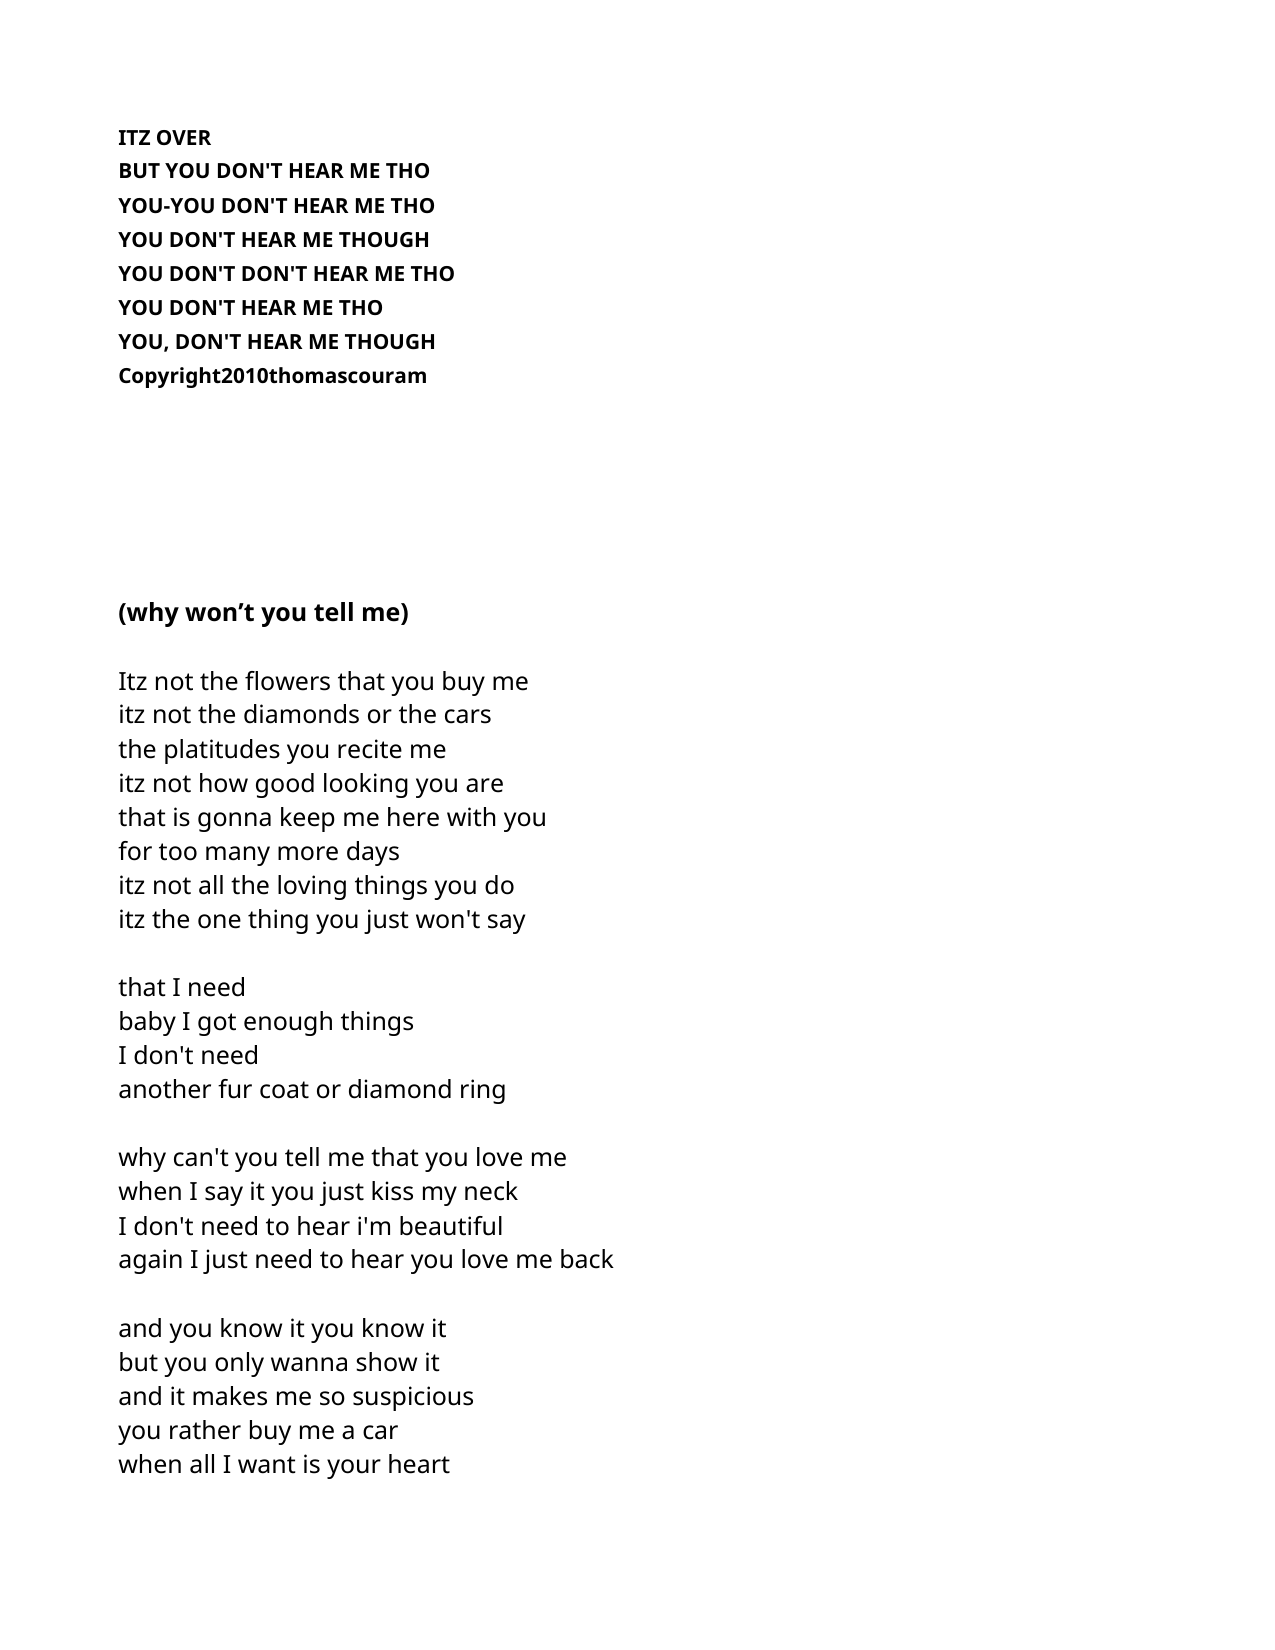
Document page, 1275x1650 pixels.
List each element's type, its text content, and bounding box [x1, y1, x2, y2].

text I don't need to hear i'm beautiful [118, 1208, 1157, 1242]
text itz not how good looking you are [118, 765, 1157, 799]
text when I say it you just kiss my neck [118, 1174, 1157, 1208]
text itz not the diamonds or the cars [118, 697, 1157, 731]
text (why won’t you tell me) [118, 595, 1157, 629]
text Itz not the flowers that you buy me [118, 663, 1157, 697]
text itz not all the loving things you do [118, 867, 1157, 902]
text that is gonna keep me here with you [118, 799, 1157, 833]
text again I just need to hear you love me back [118, 1242, 1157, 1276]
text for too many more days [118, 833, 1157, 867]
text itz the one thing you just won't say [118, 902, 1157, 936]
text another fur coat or diamond ring [118, 1072, 1157, 1106]
text and it makes me so suspicious [118, 1378, 1157, 1412]
text you rather buy me a car [118, 1412, 1157, 1447]
text but you only wanna show it [118, 1344, 1157, 1378]
text ITZ OVER BUT YOU DON'T HEAR ME THO YOU-YOU DON'T HEAR ME THO YOU DON'T HEAR ME THOUGH YOU DON'T DON'T HEAR ME THO YOU DON'T HEAR ME THO YOU, DON'T HEAR ME THOUGH Copyright2010thomascouram [118, 118, 1157, 391]
text why can't you tell me that you love me [118, 1140, 1157, 1174]
text the platitudes you recite me [118, 731, 1157, 765]
text I don't need [118, 1038, 1157, 1072]
text that I need [118, 970, 1157, 1004]
text and you know it you know it [118, 1310, 1157, 1344]
text baby I got enough things [118, 1004, 1157, 1038]
text when all I want is your heart [118, 1447, 1157, 1481]
